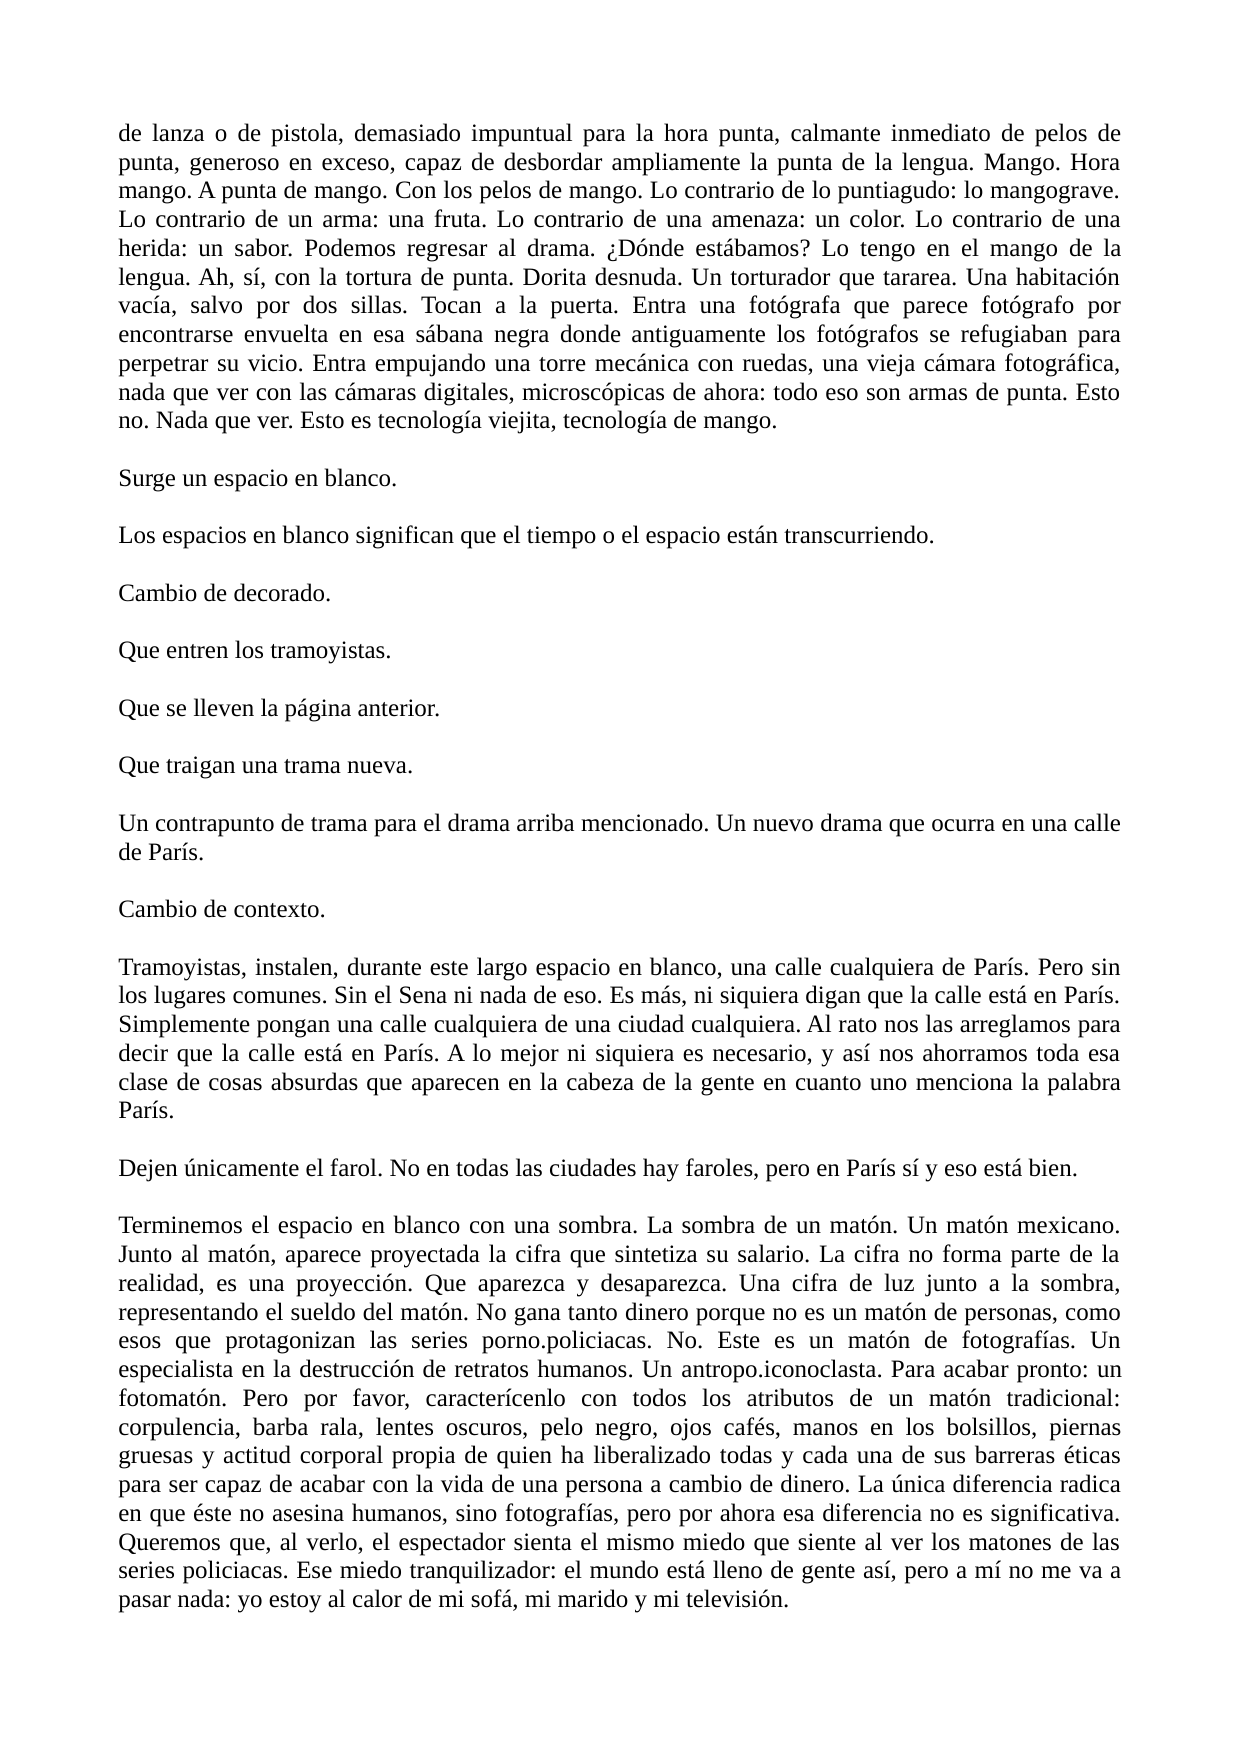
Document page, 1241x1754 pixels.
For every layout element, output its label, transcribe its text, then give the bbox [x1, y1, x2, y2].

text Dejen únicamente el farol. No en todas las ciudades hay faroles, pero en París sí y eso está bien. [118, 1153, 1122, 1182]
text Tramoyistas, instalen, durante este largo espacio en blanco, una calle cualquiera de París. Pero sin los lugares comunes. Sin el Sena ni nada de eso. Es más, ni siquiera digan que la calle está en París. Simplemente pongan una calle cualquiera de una ciudad cualquiera. Al rato nos las arreglamos para decir que la calle está en París. A lo mejor ni siquiera es necesario, y así nos ahorramos toda esa clase de cosas absurdas que aparecen en la cabeza de la gente en cuanto uno menciona la palabra París. [118, 952, 1122, 1124]
text Un contrapunto de trama para el drama arriba mencionado. Un nuevo drama que ocurra en una calle de París. [118, 808, 1122, 866]
text Surge un espacio en blanco. [118, 463, 1122, 492]
text Los espacios en blanco significan que el tiempo o el espacio están transcurriendo. [118, 521, 1122, 549]
text Cambio de contexto. [118, 894, 1122, 923]
text Que traigan una trama nueva. [118, 751, 1122, 779]
text Cambio de decorado. [118, 578, 1122, 607]
text Terminemos el espacio en blanco con una sombra. La sombra de un matón. Un matón mexicano. Junto al matón, aparece proyectada la cifra que sintetiza su salario. La cifra no forma parte de la realidad, es una proyección. Que aparezca y desaparezca. Una cifra de luz junto a la sombra, representando el sueldo del matón. No gana tanto dinero porque no es un matón de personas, como esos que protagonizan las series porno.policiacas. No. Este es un matón de fotografías. Un especialista en la destrucción de retratos humanos. Un antropo.iconoclasta. Para acabar pronto: un fotomatón. Pero por favor, caracterícenlo con todos los atributos de un matón tradicional: corpulencia, barba rala, lentes oscuros, pelo negro, ojos cafés, manos en los bolsillos, piernas gruesas y actitud corporal propia de quien ha liberalizado todas y cada una de sus barreras éticas para ser capaz de acabar con la vida de una persona a cambio de dinero. La única diferencia radica en que éste no asesina humanos, sino fotografías, pero por ahora esa diferencia no es significativa. Queremos que, al verlo, el espectador sienta el mismo miedo que siente al ver los matones de las series policiacas. Ese miedo tranquilizador: el mundo está lleno de gente así, pero a mí no me va a pasar nada: yo estoy al calor de mi sofá, mi marido y mi televisión. [118, 1211, 1122, 1613]
text Que entren los tramoyistas. [118, 636, 1122, 664]
text de lanza o de pistola, demasiado impuntual para la hora punta, calmante inmediato de pelos de punta, generoso en exceso, capaz de desbordar ampliamente la punta de la lengua. Mango. Hora mango. A punta de mango. Con los pelos de mango. Lo contrario de lo puntiagudo: lo mangograve. Lo contrario de un arma: una fruta. Lo contrario de una amenaza: un color. Lo contrario de una herida: un sabor. Podemos regresar al drama. ¿Dónde estábamos? Lo tengo en el mango de la lengua. Ah, sí, con la tortura de punta. Dorita desnuda. Un torturador que tararea. Una habitación vacía, salvo por dos sillas. Tocan a la puerta. Entra una fotógrafa que parece fotógrafo por encontrarse envuelta en esa sábana negra donde antiguamente los fotógrafos se refugiaban para perpetrar su vicio. Entra empujando una torre mecánica con ruedas, una vieja cámara fotográfica, nada que ver con las cámaras digitales, microscópicas de ahora: todo eso son armas de punta. Esto no. Nada que ver. Esto es tecnología viejita, tecnología de mango. [118, 118, 1122, 434]
text Que se lleven la página anterior. [118, 693, 1122, 722]
